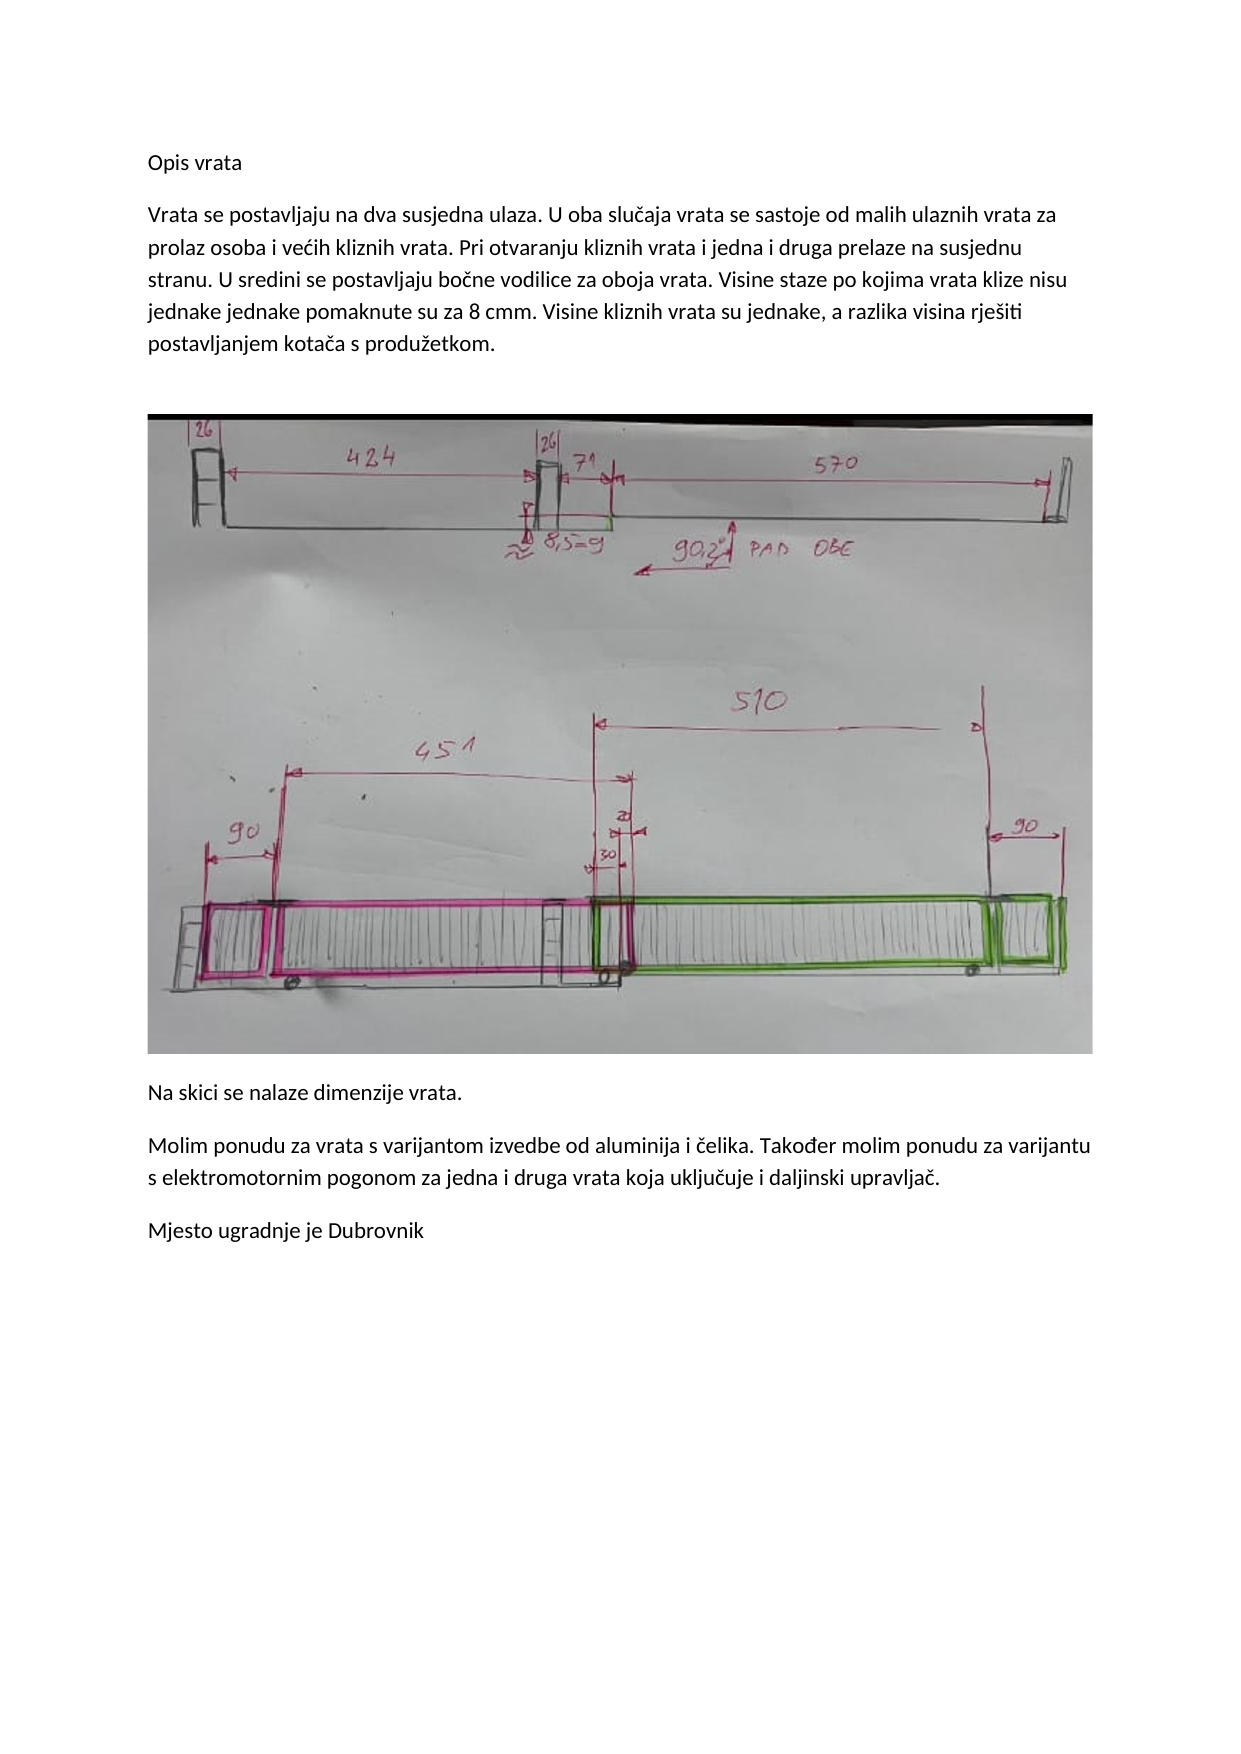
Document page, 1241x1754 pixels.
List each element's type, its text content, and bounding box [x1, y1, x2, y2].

text Vrata se postavljaju na dva susjedna ulaza. U oba slučaja vrata se sastoje od malih ulaznih vrata za prolaz osoba i većih kliznih vrata. Pri otvaranju kliznih vrata i jedna i druga prelaze na susjednu stranu. U sredini se postavljaju bočne vodilice za oboja vrata. Visine staze po kojima vrata klize nisu jednake jednake pomaknute su za 8 cmm. Visine kliznih vrata su jednake, a razlika visina rješiti postavljanjem kotača s produžetkom. [148, 201, 1093, 357]
text Mjesto ugradnje je Dubrovnik [148, 1216, 1093, 1244]
text Na skici se nalaze dimenzije vrata. [148, 1078, 1093, 1106]
text Molim ponudu za vrata s varijantom izvedbe od aluminija i čelika. Također molim ponudu za varijantu s elektromotornim pogonom za jedna i druga vrata koja uključuje i daljinski upravljač. [148, 1131, 1093, 1191]
text Opis vrata [148, 148, 1093, 176]
